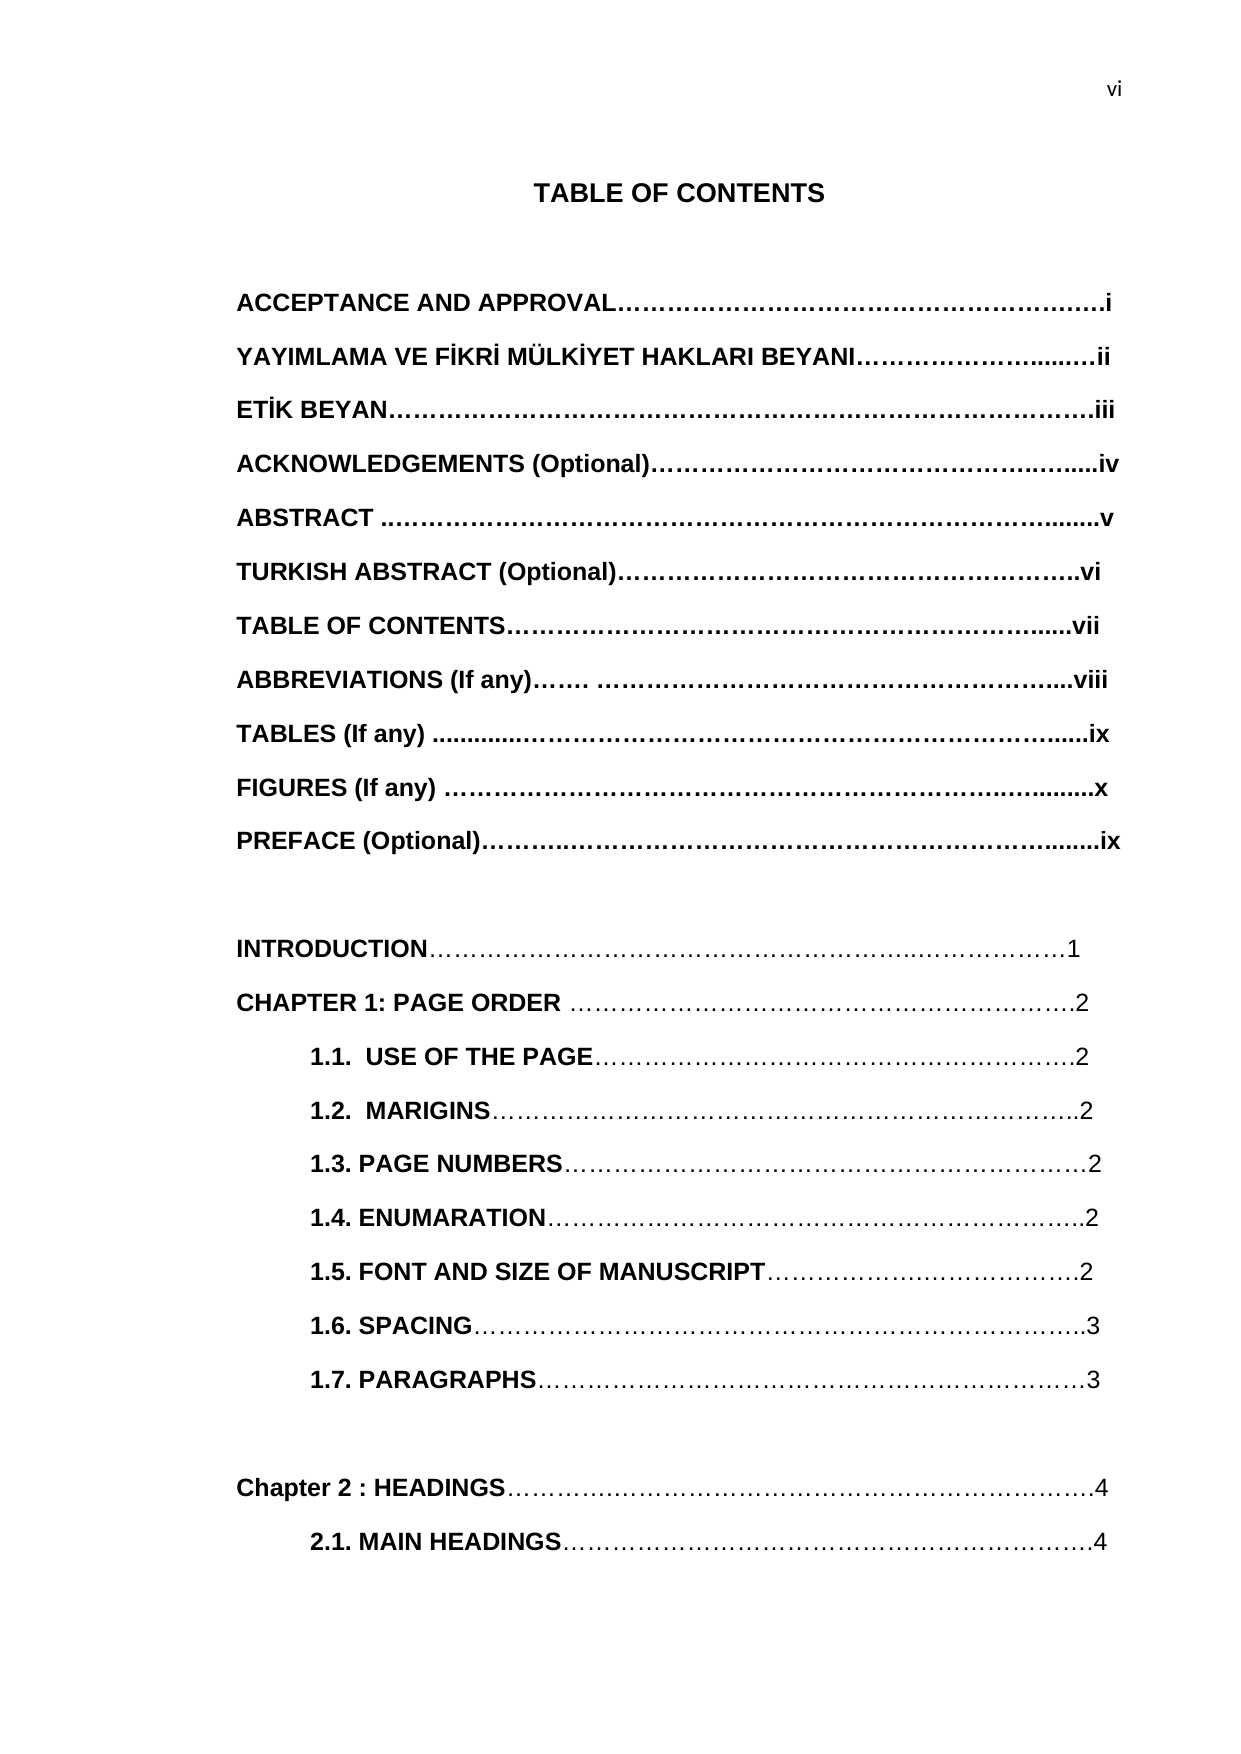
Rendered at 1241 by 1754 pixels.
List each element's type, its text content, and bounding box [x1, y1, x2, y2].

text PREFACE (Optional)………..…………………………………………………........ix [236, 826, 1122, 855]
text INTRODUCTION…………………………………………………..………………1 [236, 934, 1122, 963]
text TABLE OF CONTENTS [236, 177, 1122, 208]
text YAYIMLAMA VE FİKRİ MÜLKİYET HAKLARI BEYANI…………………......…ii [236, 342, 1122, 370]
text 1.7. PARAGRAPHS…………………………………………………………3 [236, 1365, 1122, 1394]
text CHAPTER 1: PAGE ORDER …………………………………………………….2 [236, 988, 1122, 1017]
text Chapter 2 : HEADINGS………….………………………………………………….4 [236, 1473, 1122, 1501]
text TURKISH ABSTRACT (Optional)………………………………………………..vi [236, 557, 1122, 586]
text ABSTRACT ..……………………………………………………………………........v [236, 503, 1122, 532]
text TABLES (If any) .............………………………………………………………......ix [236, 719, 1122, 747]
text FIGURES (If any) …………………………………………………………..….........x [236, 772, 1122, 801]
text 1.2. MARIGINS……………………………………………………………..2 [236, 1096, 1122, 1124]
text TABLE OF CONTENTS………………………………………………………......vii [236, 611, 1122, 640]
text ETİK BEYAN………………………………………………………………………….iii [236, 396, 1122, 424]
text 1.6. SPACING………………………………………………………………..3 [236, 1311, 1122, 1340]
text 1.1. USE OF THE PAGE………………………………………………….2 [236, 1042, 1122, 1071]
text 2.1. MAIN HEADINGS……………………………………………………….4 [236, 1526, 1122, 1555]
text 1.3. PAGE NUMBERS………………………………………………………2 [236, 1149, 1122, 1178]
text ACCEPTANCE AND APPROVAL……………………………………………….….i [236, 288, 1122, 317]
text 1.5. FONT AND SIZE OF MANUSCRIPT……………….……………….2 [236, 1257, 1122, 1286]
text ACKNOWLEDGEMENTS (Optional)………………………………………..….....iv [236, 449, 1122, 478]
text 1.4. ENUMARATION………………………………………………………..2 [236, 1203, 1122, 1232]
text ABBREVIATIONS (If any)……. ………………………………………………....viii [236, 665, 1122, 693]
